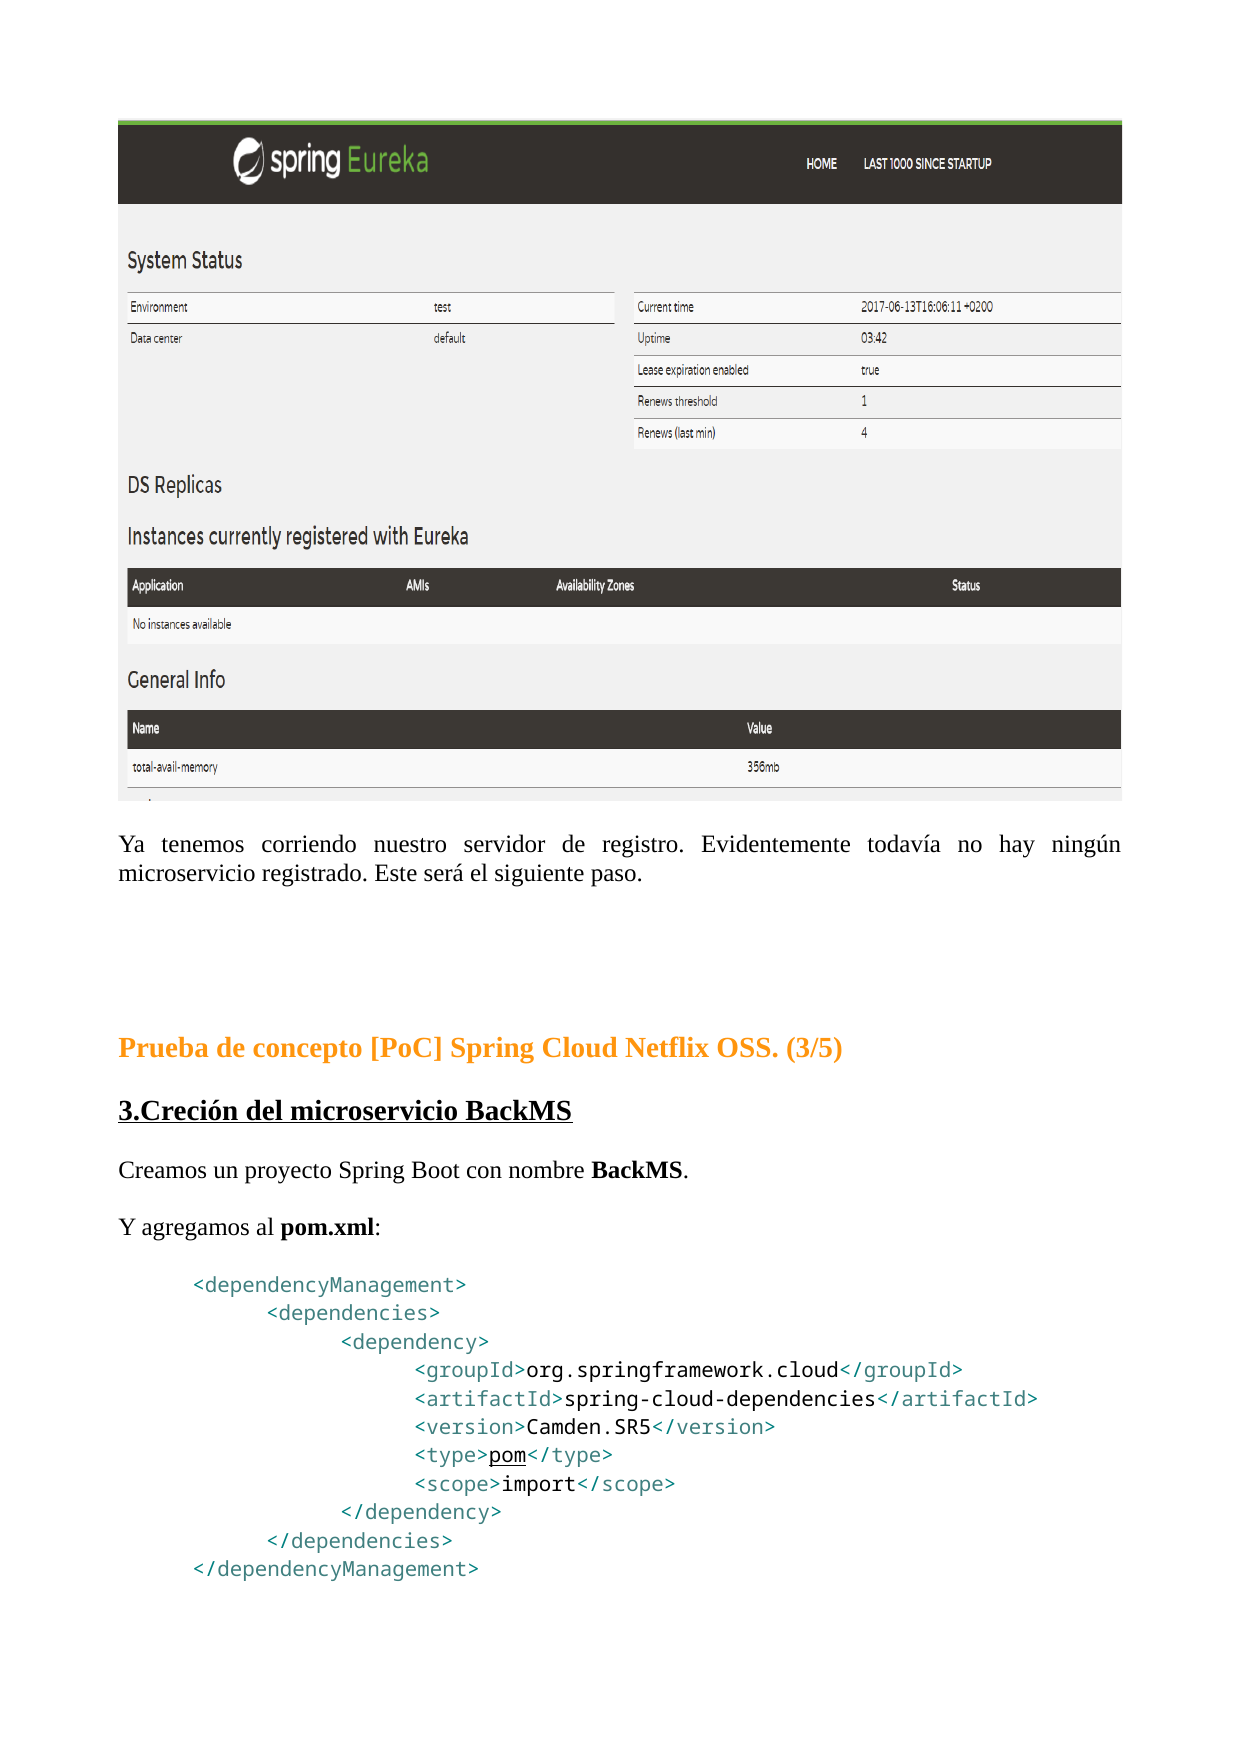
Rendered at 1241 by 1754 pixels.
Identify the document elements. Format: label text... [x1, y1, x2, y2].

text <scope>import</scope> [118, 1469, 1122, 1497]
text <dependency> [118, 1327, 1122, 1355]
text <version>Camden.SR5</version> [118, 1412, 1122, 1441]
text 3.Creción del microservicio BackMS [118, 1093, 1122, 1126]
text Creamos un proyecto Spring Boot con nombre BackMS. [118, 1155, 1122, 1184]
text Y agregamos al pom.xml: [118, 1212, 1122, 1241]
text </dependencies> [118, 1526, 1122, 1554]
text </dependencyManagement> [118, 1554, 1122, 1583]
text </dependency> [118, 1497, 1122, 1526]
text <dependencyManagement> [118, 1270, 1122, 1298]
text <groupId>org.springframework.cloud</groupId> [118, 1355, 1122, 1384]
text <type>pom</type> [118, 1441, 1122, 1469]
text <artifactId>spring-cloud-dependencies</artifactId> [118, 1384, 1122, 1412]
text Ya tenemos corriendo nuestro servidor de registro. Evidentemente todavía no hay ningún microservicio registrado. Este será el siguiente paso. [118, 829, 1122, 887]
text <dependencies> [118, 1298, 1122, 1327]
text Prueba de concepto [PoC] Spring Cloud Netflix OSS. (3/5) [118, 1030, 1122, 1064]
